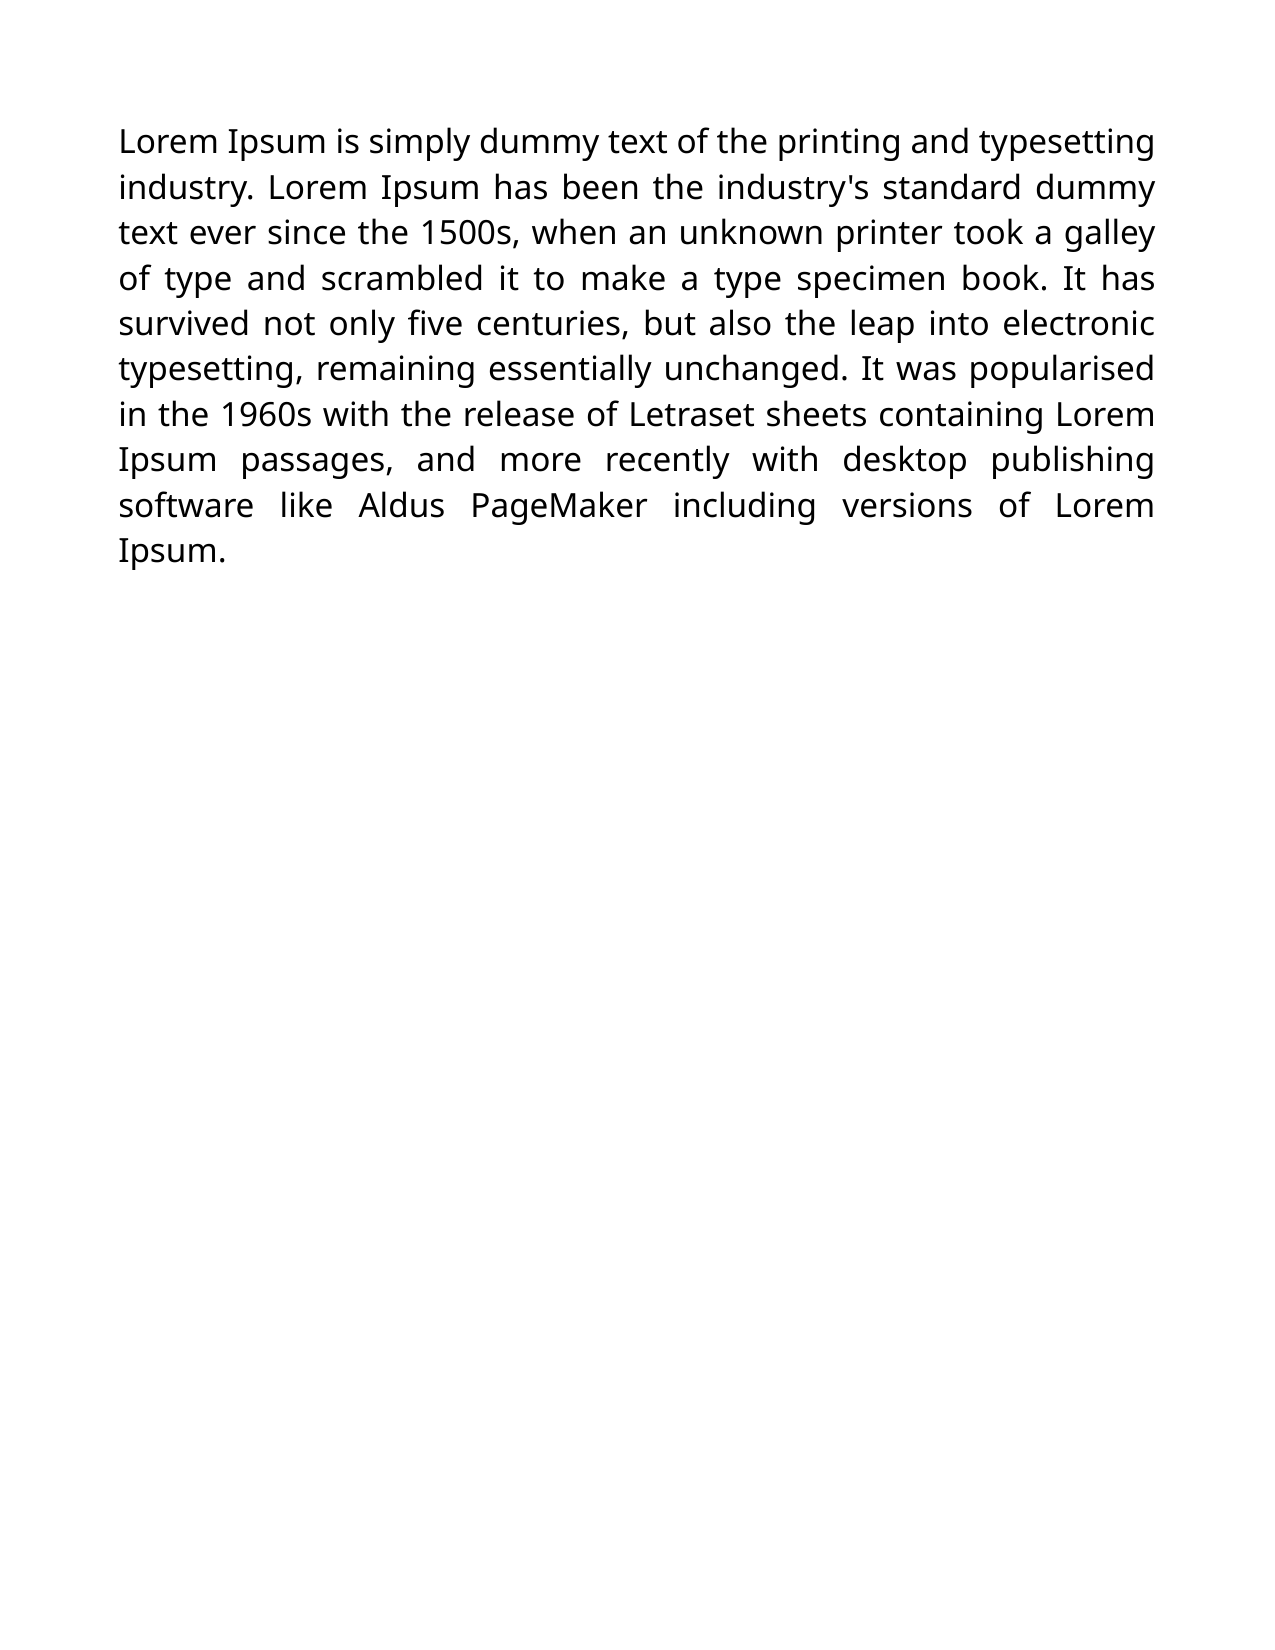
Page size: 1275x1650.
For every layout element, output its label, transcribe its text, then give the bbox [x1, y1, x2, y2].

text Lorem Ipsum is simply dummy text of the printing and typesetting industry. Lorem Ipsum has been the industry's standard dummy text ever since the 1500s, when an unknown printer took a galley of type and scrambled it to make a type specimen book. It has survived not only five centuries, but also the leap into electronic typesetting, remaining essentially unchanged. It was popularised in the 1960s with the release of Letraset sheets containing Lorem Ipsum passages, and more recently with desktop publishing software like Aldus PageMaker including versions of Lorem Ipsum. [118, 118, 1157, 572]
